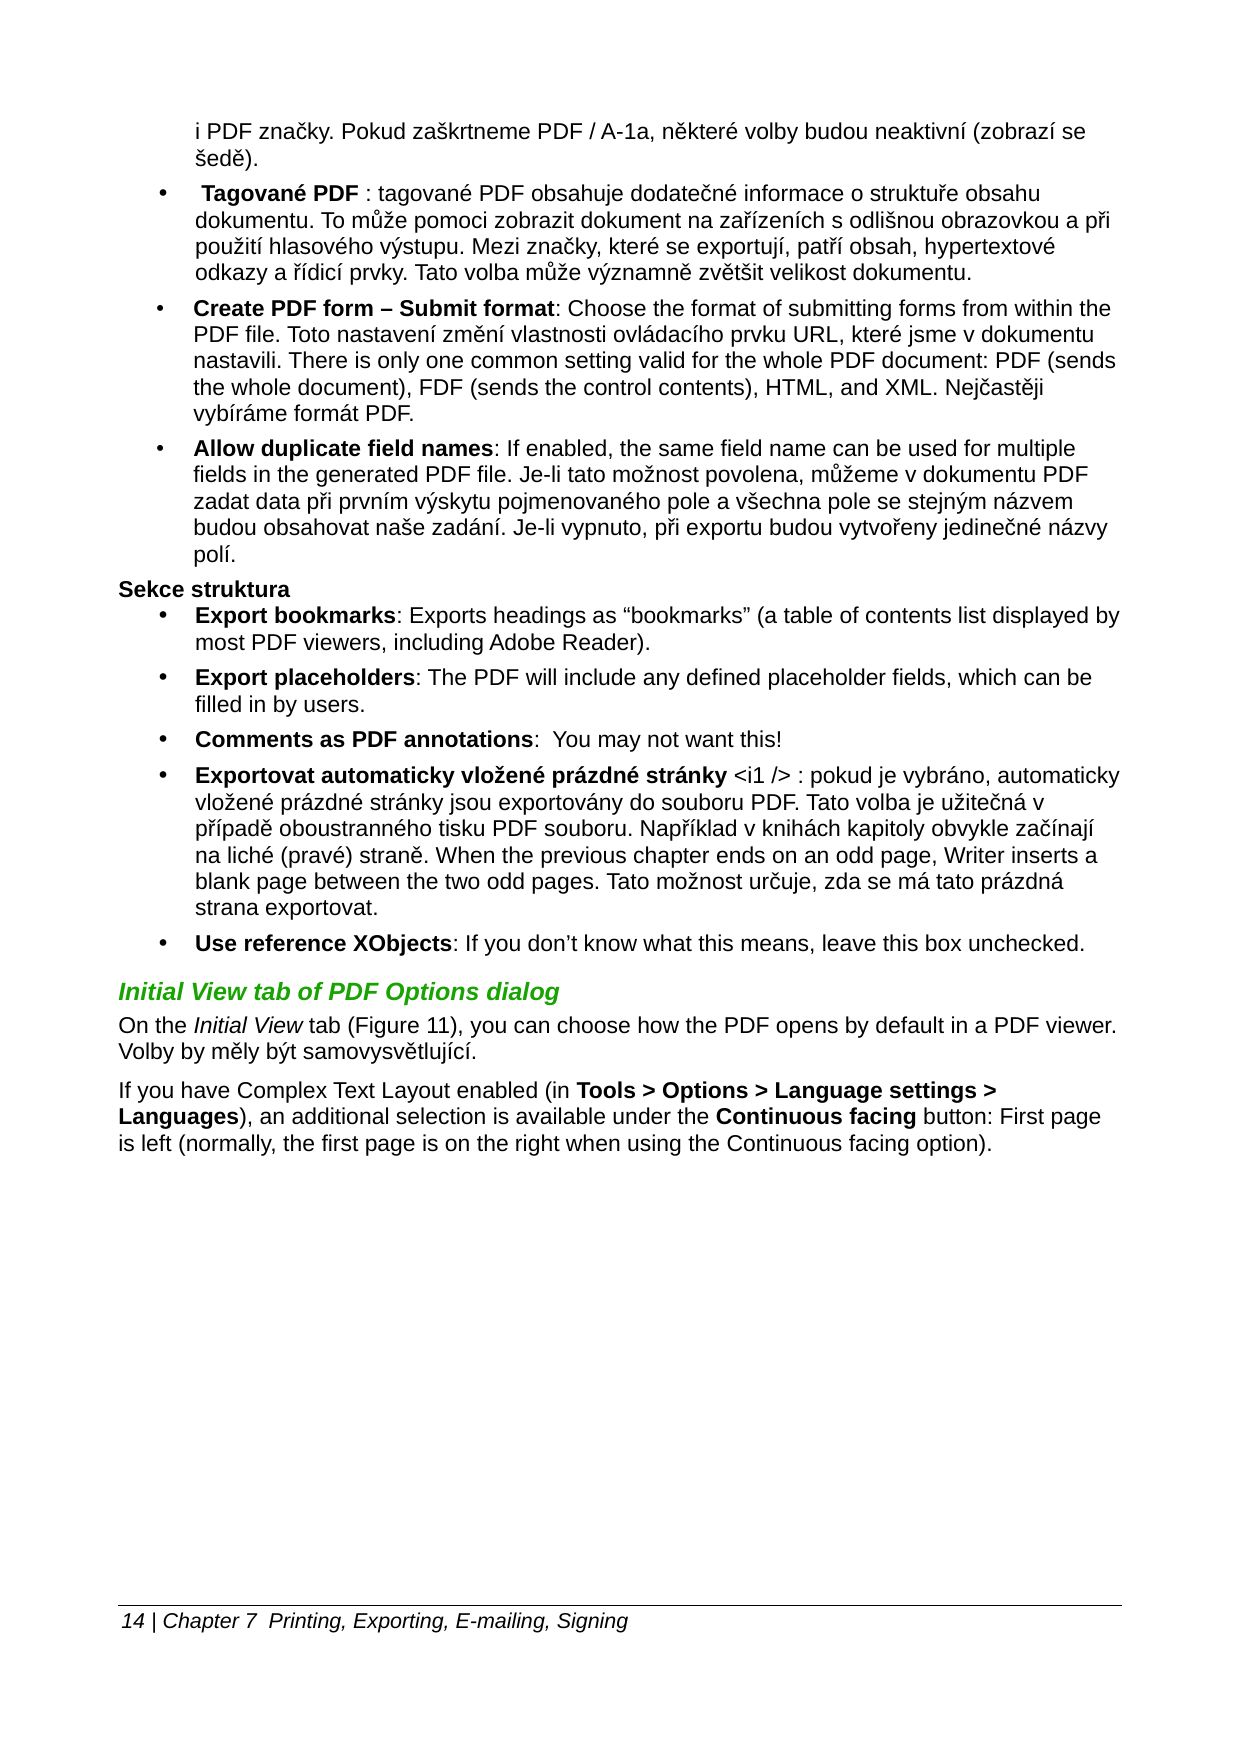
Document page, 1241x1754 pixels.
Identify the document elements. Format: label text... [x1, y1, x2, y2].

list Comments as PDF annotations: You may not want this! [156, 726, 1122, 753]
list Allow duplicate field names: If enabled, the same field name can be used for multiple fields in the generated PDF file. Je-li tato možnost povolena, můžeme v dokumentu PDF zadat data při prvním výskytu pojmenovaného pole a všechna pole se stejným názvem budou obsahovat naše zadání. Je-li vypnuto, při exportu budou vytvořeny jedinečné názvy polí. [156, 435, 1122, 567]
list Tagované PDF : tagované PDF obsahuje dodatečné informace o struktuře obsahu dokumentu. To může pomoci zobrazit dokument na zařízeních s odlišnou obrazovkou a při použití hlasového výstupu. Mezi značky, které se exportují, patří obsah, hypertextové odkazy a řídicí prvky. Tato volba může významně zvětšit velikost dokumentu. [156, 180, 1122, 286]
subtitle Initial View tab of PDF Options dialog [118, 977, 1122, 1006]
list i PDF značky. Pokud zaškrtneme PDF / A-1a, některé volby budou neaktivní (zobrazí se šedě). [156, 118, 1122, 171]
text If you have Complex Text Layout enabled (in Tools > Options > Language settings > Languages), an additional selection is available under the Continuous facing button: First page is left (normally, the first page is on the right when using the Continuous facing option). [118, 1077, 1122, 1156]
list Export bookmarks: Exports headings as “bookmarks” (a table of contents list displayed by most PDF viewers, including Adobe Reader). [156, 602, 1122, 655]
list Export placeholders: The PDF will include any defined placeholder fields, which can be filled in by users. [156, 664, 1122, 717]
list Create PDF form – Submit format: Choose the format of submitting forms from within the PDF file. Toto nastavení změní vlastnosti ovládacího prvku URL, které jsme v dokumentu nastavili. There is only one common setting valid for the whole PDF document: PDF (sends the whole document), FDF (sends the control contents), HTML, and XML. Nejčastěji vybíráme formát PDF. [156, 294, 1122, 426]
list Exportovat automaticky vložené prázdné stránky <i1 /> : pokud je vybráno, automaticky vložené prázdné stránky jsou exportovány do souboru PDF. Tato volba je užitečná v případě oboustranného tisku PDF souboru. Například v knihách kapitoly obvykle začínají na liché (pravé) straně. When the previous chapter ends on an odd page, Writer inserts a blank page between the two odd pages. Tato možnost určuje, zda se má tato prázdná strana exportovat. [156, 762, 1122, 921]
list Use reference XObjects: If you don’t know what this means, leave this box unchecked. [156, 929, 1122, 956]
text On the Initial View tab (Figure 11), you can choose how the PDF opens by default in a PDF viewer. Volby by měly být samovysvětlující. [118, 1012, 1122, 1064]
text Sekce struktura [118, 576, 1122, 602]
